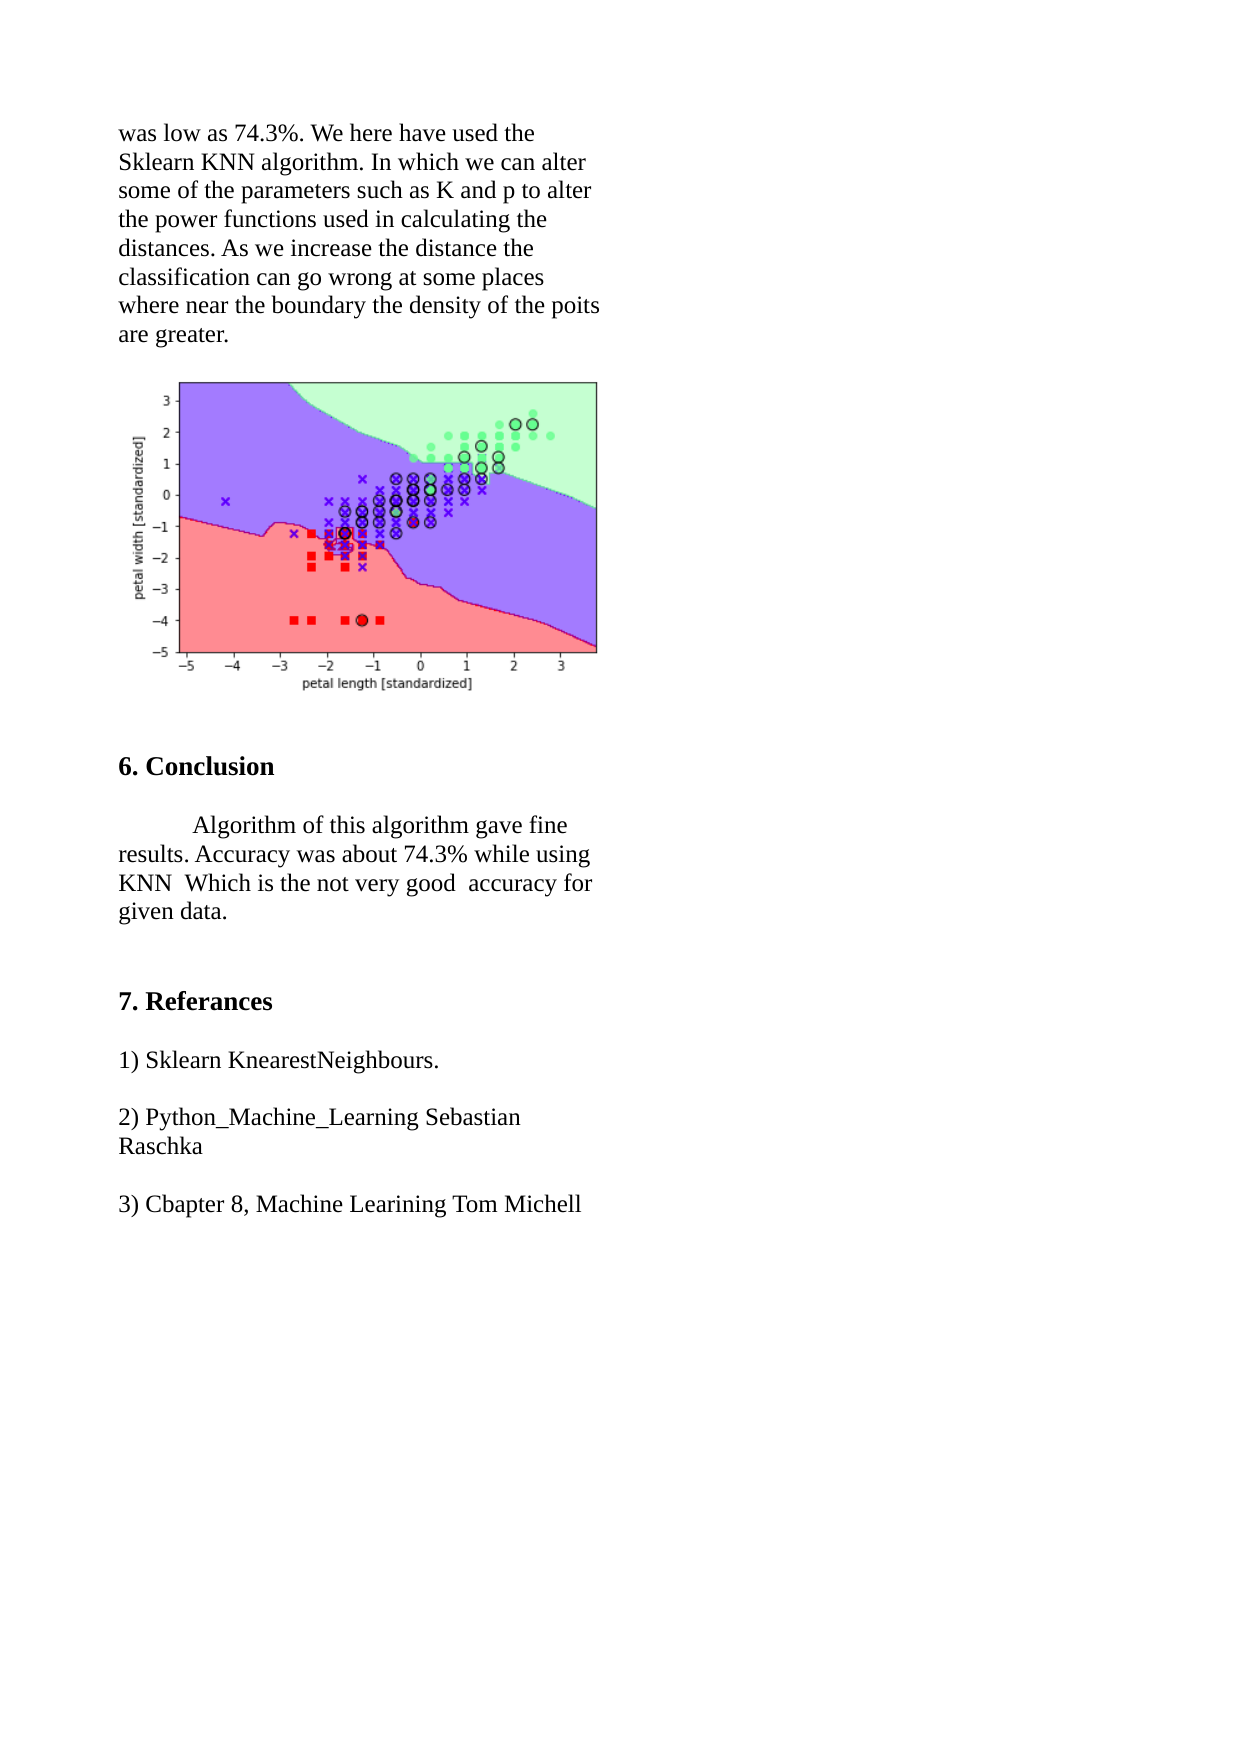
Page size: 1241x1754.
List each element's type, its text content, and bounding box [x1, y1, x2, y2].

text 3) Cbapter 8, Machine Learining Tom Michell [118, 1189, 605, 1217]
text 6. Conclusion [118, 750, 605, 781]
text Algorithm of this algorithm gave fine results. Accuracy was about 74.3% while using KNN Which is the not very good accuracy for given data. [118, 810, 605, 925]
text 7. Referances [118, 985, 605, 1016]
text 1) Sklearn KnearestNeighbours. [118, 1045, 605, 1074]
text 2) Python_Machine_Learning Sebastian Raschka [118, 1102, 605, 1160]
text was low as 74.3%. We here have used the Sklearn KNN algorithm. In which we can alter some of the parameters such as K and p to alter the power functions used in calculating the distances. As we increase the distance the classification can go wrong at some places where near the boundary the density of the poits are greater. [118, 118, 605, 348]
picture [118, 376, 606, 693]
